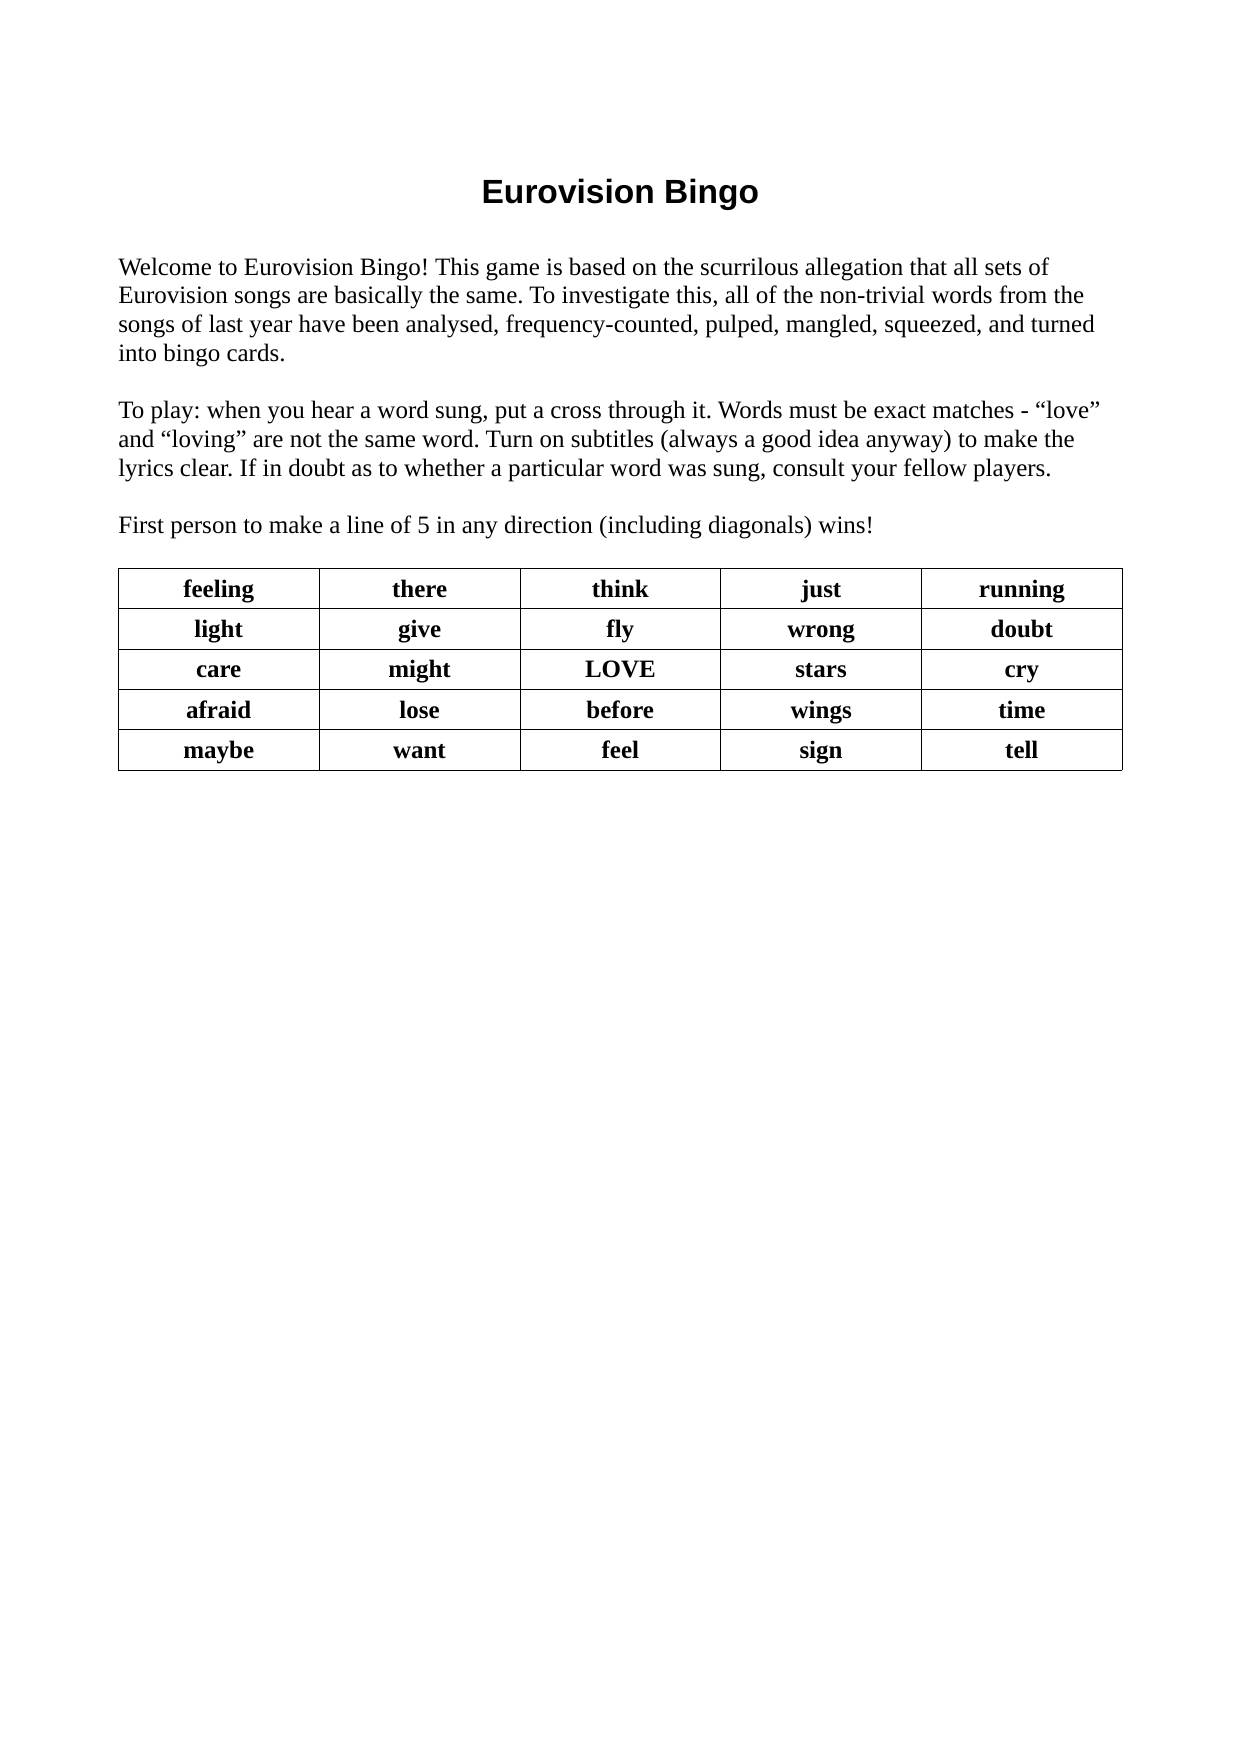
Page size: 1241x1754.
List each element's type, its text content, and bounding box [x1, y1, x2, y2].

table_cell care [119, 650, 319, 689]
table_cell maybe [119, 730, 319, 769]
table_header think [521, 569, 720, 608]
table_header running [922, 569, 1122, 608]
text First person to make a line of 5 in any direction (including diagonals) wins! [118, 511, 1122, 539]
table_cell afraid [119, 690, 319, 729]
table_cell give [320, 609, 520, 649]
table_cell wrong [721, 609, 921, 649]
text Welcome to Eurovision Bingo! This game is based on the scurrilous allegation that all sets of Eurovision songs are basically the same. To investigate this, all of the non-trivial words from the songs of last year have been analysed, frequency-counted, pulped, mangled, squeezed, and turned into bingo cards. [118, 252, 1122, 367]
table_cell fly [521, 609, 720, 649]
table_header feeling [119, 569, 319, 608]
table_cell doubt [922, 609, 1122, 649]
table_cell lose [320, 690, 520, 729]
table_cell sign [721, 730, 921, 769]
table_header just [721, 569, 921, 608]
table_cell before [521, 690, 720, 729]
table_header there [320, 569, 520, 608]
table_cell LOVE [521, 650, 720, 689]
subtitle Eurovision Bingo [118, 172, 1122, 211]
table_cell might [320, 650, 520, 689]
table_cell light [119, 609, 319, 649]
table_cell wings [721, 690, 921, 729]
table_cell stars [721, 650, 921, 689]
text To play: when you hear a word sung, put a cross through it. Words must be exact matches - “love” and “loving” are not the same word. Turn on subtitles (always a good idea anyway) to make the lyrics clear. If in doubt as to whether a particular word was sung, consult your fellow players. [118, 396, 1122, 482]
table_cell want [320, 730, 520, 769]
table_cell feel [521, 730, 720, 769]
table_cell cry [922, 650, 1122, 689]
table_cell tell [922, 730, 1122, 769]
table_cell time [922, 690, 1122, 729]
